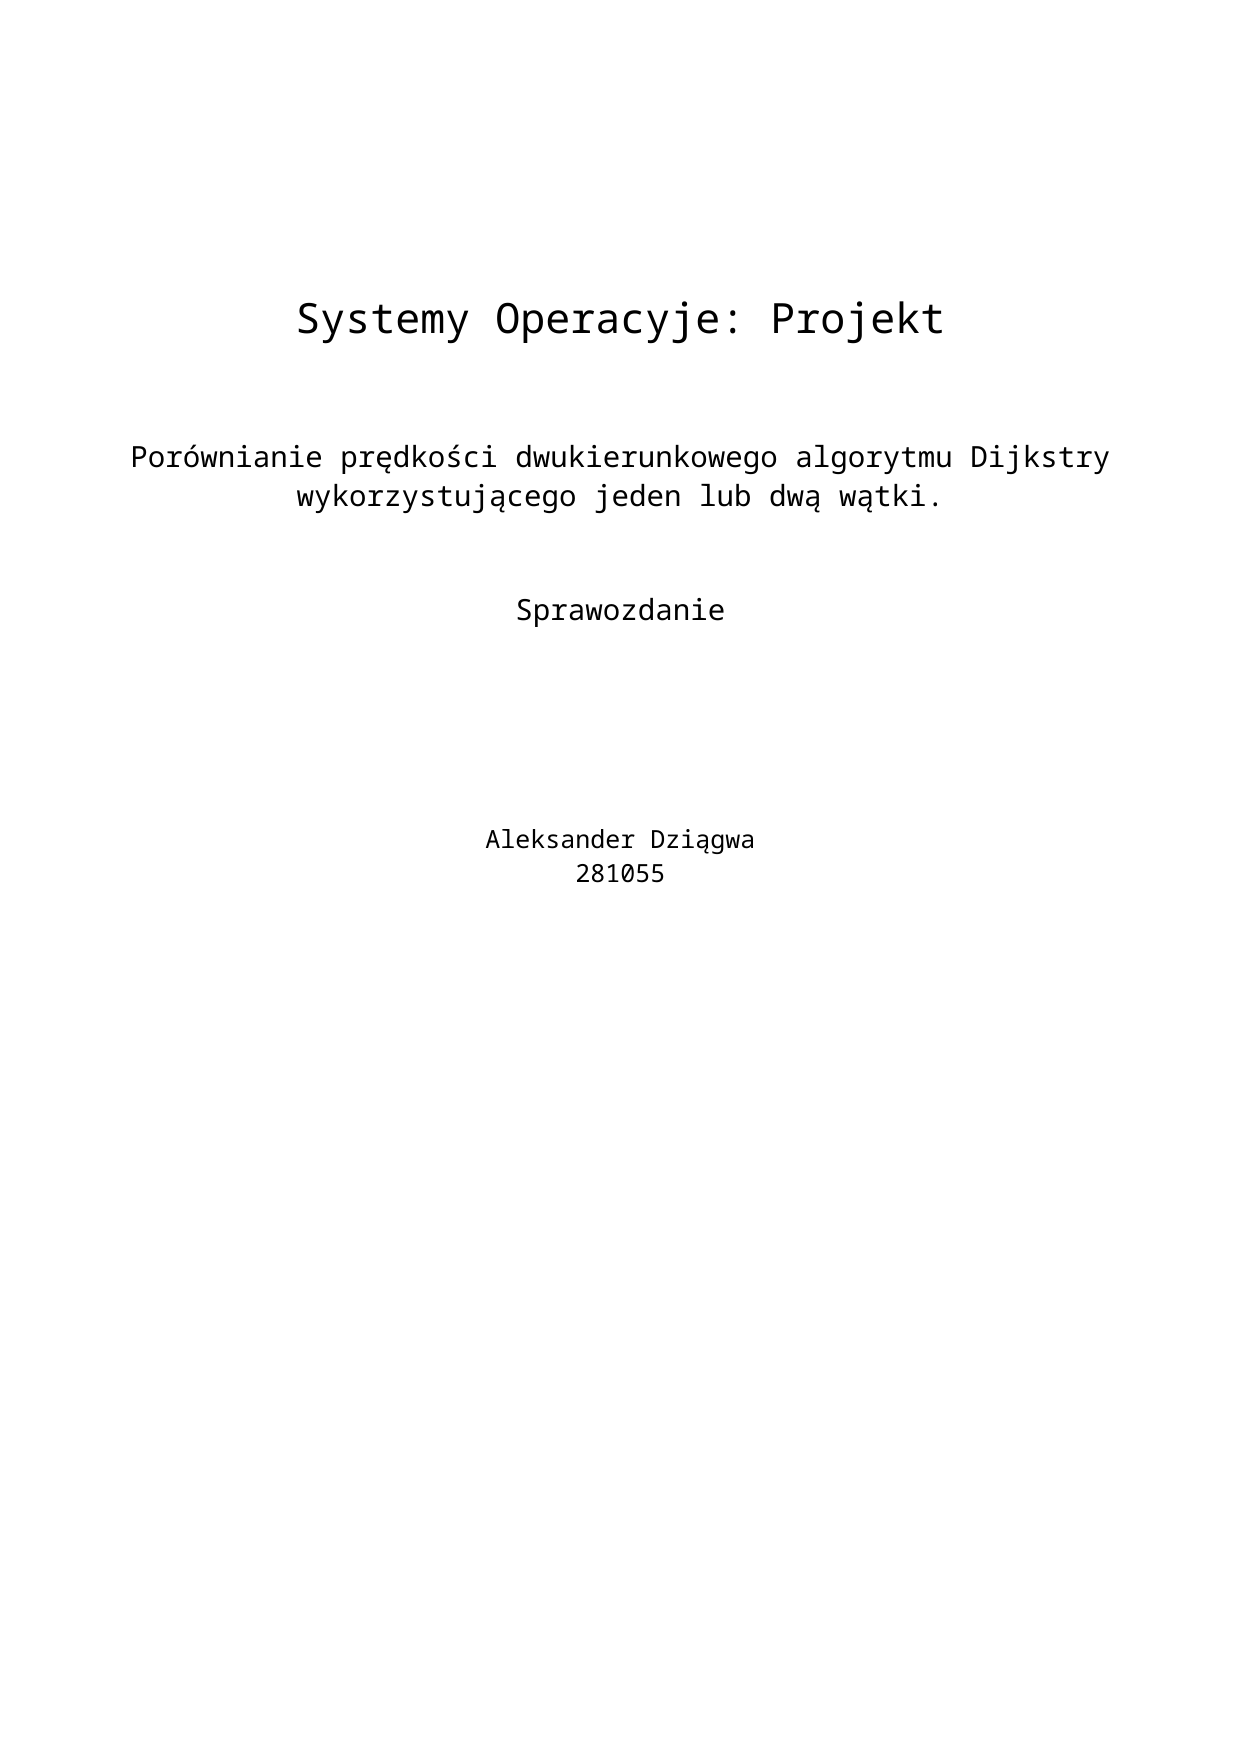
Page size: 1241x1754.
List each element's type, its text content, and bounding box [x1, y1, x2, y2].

text Sprawozdanie [118, 589, 1122, 629]
text Systemy Operacyje: Projekt [118, 288, 1122, 345]
text Porównianie prędkości dwukierunkowego algorytmu Dijkstry wykorzystującego jeden lub dwą wątki. [118, 436, 1122, 515]
text 281055 [118, 856, 1122, 890]
text Aleksander Dziągwa [118, 822, 1122, 856]
